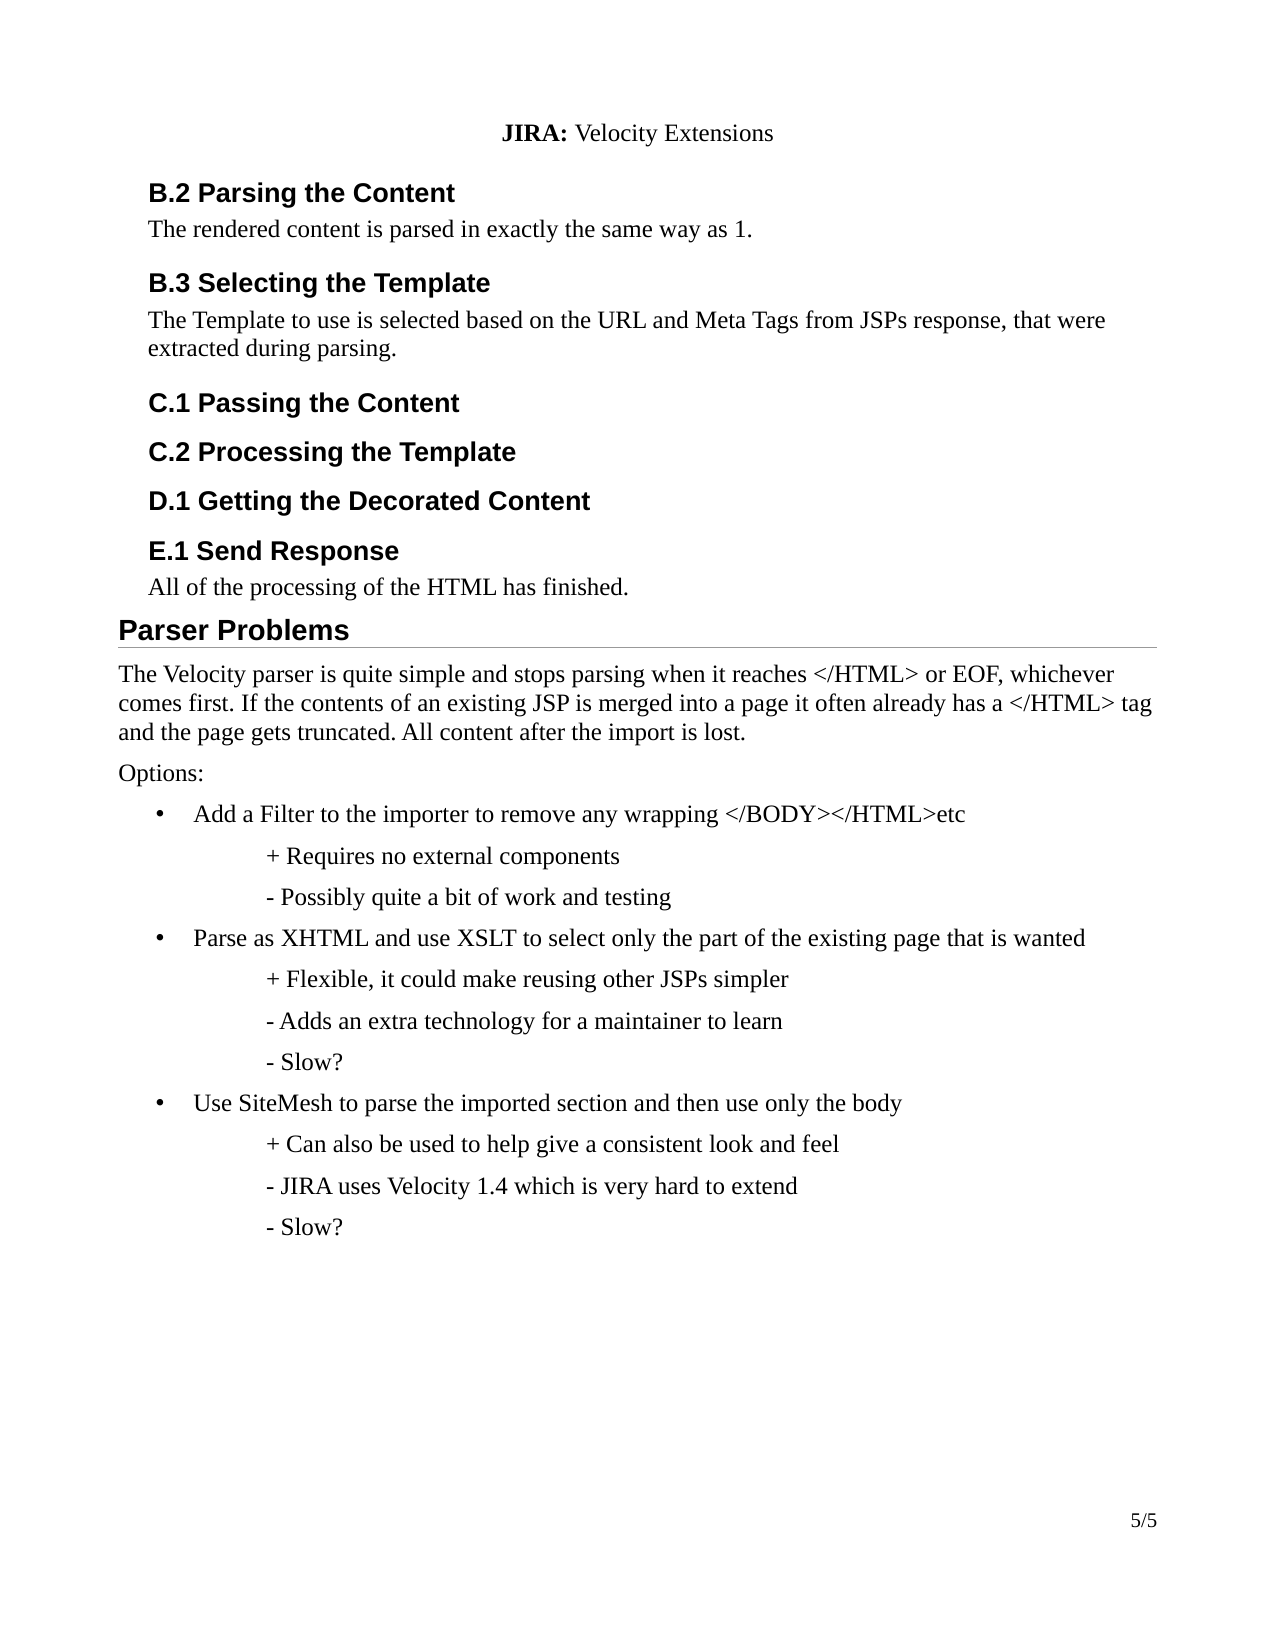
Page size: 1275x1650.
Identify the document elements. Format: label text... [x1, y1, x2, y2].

text All of the processing of the HTML has finished. [148, 572, 1157, 601]
list + Requires no external components [228, 841, 1157, 869]
list - Adds an extra technology for a maintainer to learn [228, 1006, 1157, 1034]
subtitle B.3 Selecting the Template [148, 267, 1157, 299]
list Parse as XHTML and use XSLT to select only the part of the existing page that is wanted [156, 923, 1157, 952]
text The Velocity parser is quite simple and stops parsing when it reaches </HTML> or EOF, whichever comes first. If the contents of an existing JSP is merged into a page it often already has a </HTML> tag and the page gets truncated. All content after the import is lost. [118, 659, 1157, 746]
text Options: [118, 758, 1157, 787]
subtitle D.1 Getting the Decorated Content [148, 485, 1157, 516]
list Use SiteMesh to parse the imported section and then use only the body [156, 1088, 1157, 1117]
list + Can also be used to help give a consistent look and feel [228, 1129, 1157, 1158]
text The Template to use is selected based on the URL and Meta Tags from JSPs response, that were extracted during parsing. [148, 305, 1157, 362]
text The rendered content is parsed in exactly the same way as 1. [148, 214, 1157, 243]
subtitle C.1 Passing the Content [148, 387, 1157, 418]
list Add a Filter to the importer to remove any wrapping </BODY></HTML>etc [156, 799, 1157, 828]
subtitle C.2 Processing the Template [148, 436, 1157, 467]
list + Flexible, it could make reusing other JSPs simpler [228, 964, 1157, 993]
subtitle Parser Problems [118, 613, 1157, 647]
subtitle B.2 Parsing the Content [148, 177, 1157, 208]
list - Slow? [228, 1047, 1157, 1076]
list - Possibly quite a bit of work and testing [228, 882, 1157, 911]
list - Slow? [228, 1212, 1157, 1241]
subtitle E.1 Send Response [148, 534, 1157, 566]
list - JIRA uses Velocity 1.4 which is very hard to extend [228, 1171, 1157, 1199]
